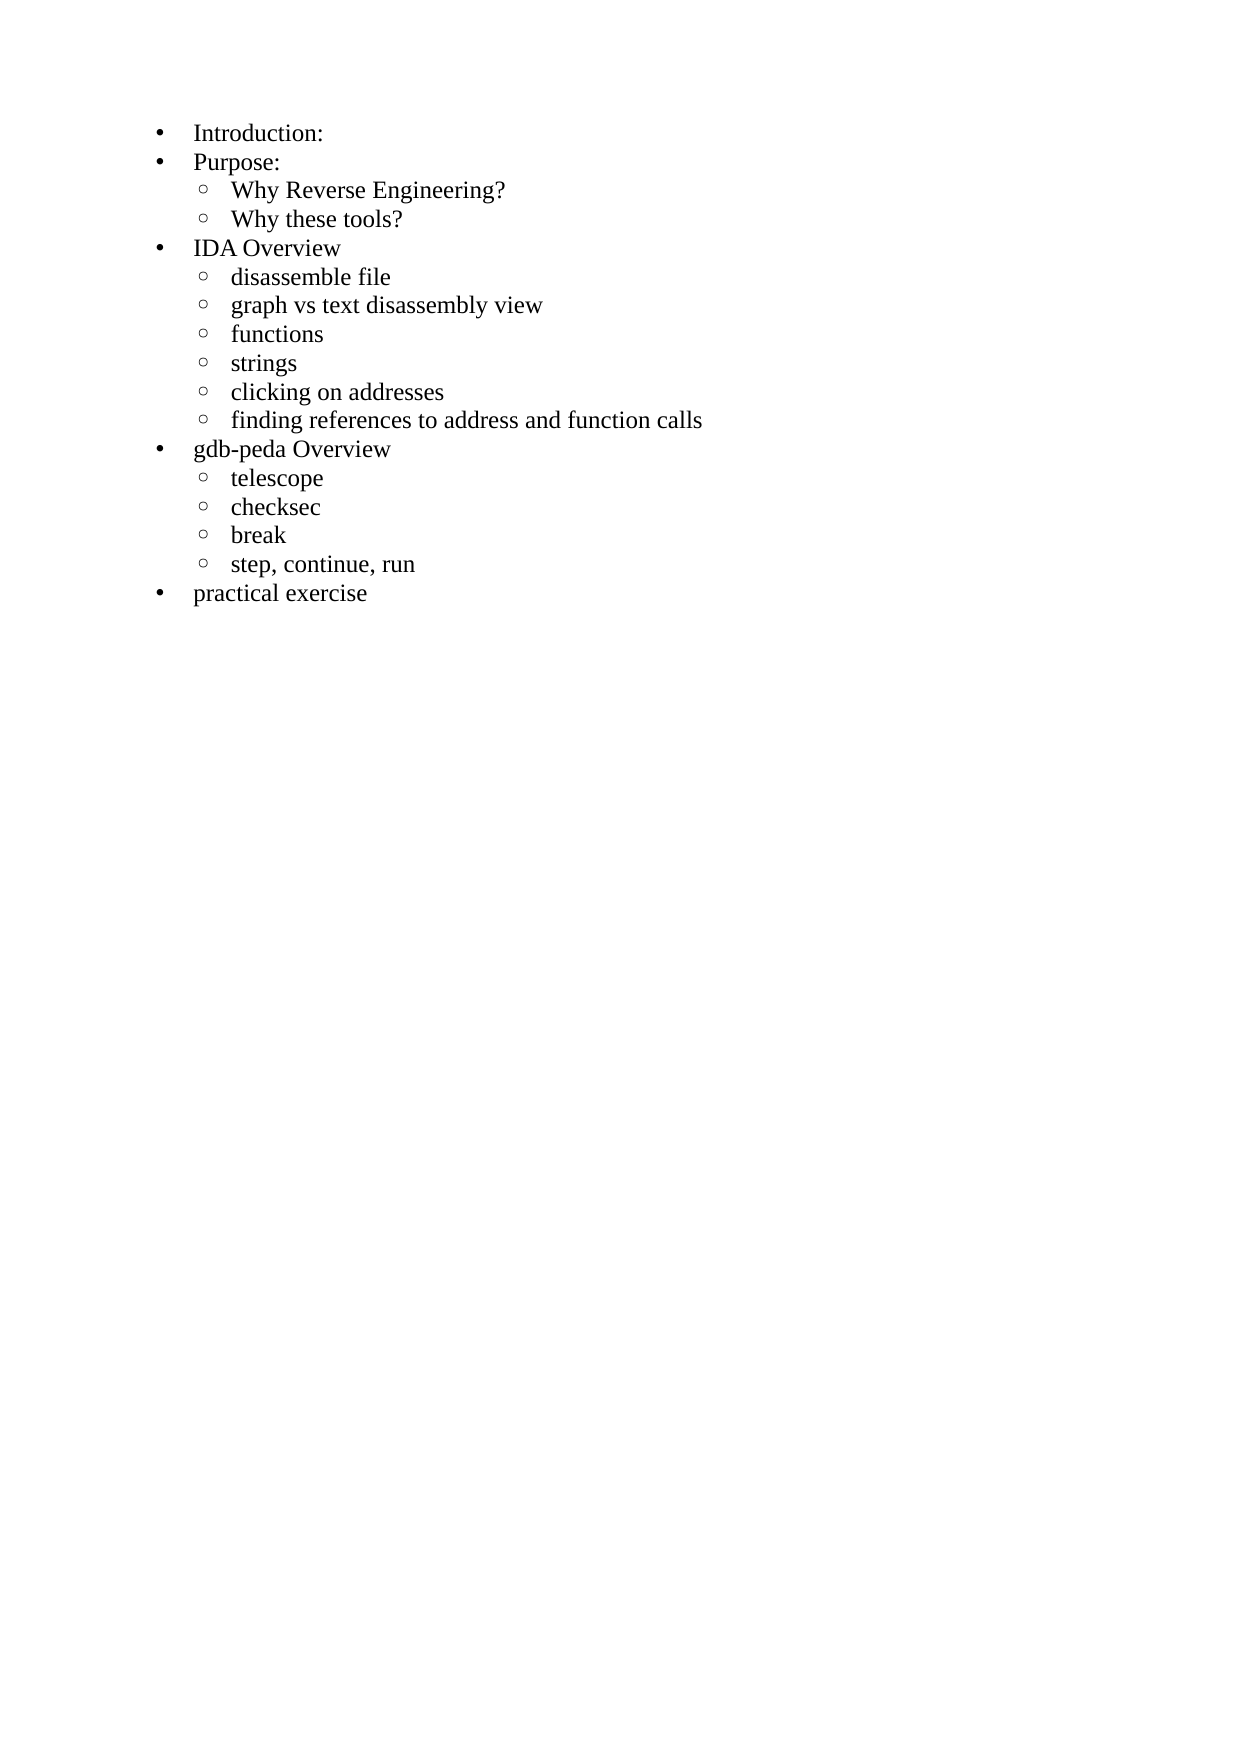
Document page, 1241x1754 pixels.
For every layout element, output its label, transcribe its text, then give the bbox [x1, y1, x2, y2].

list step, continue, run [193, 549, 1122, 578]
list disassemble file [193, 262, 1122, 291]
list telescope [193, 463, 1122, 492]
list clicking on addresses [193, 377, 1122, 406]
list checksec [193, 492, 1122, 521]
list break [193, 521, 1122, 549]
list graph vs text disassembly view [193, 291, 1122, 319]
list practical exercise [156, 578, 1122, 607]
list gdb-peda Overview [156, 434, 1122, 463]
list Purpose: [156, 147, 1122, 176]
list strings [193, 348, 1122, 377]
list finding references to address and function calls [193, 406, 1122, 434]
list Why Reverse Engineering? [193, 176, 1122, 204]
list IDA Overview [156, 233, 1122, 262]
list Why these tools? [193, 204, 1122, 233]
list Introduction: [156, 118, 1122, 147]
list functions [193, 319, 1122, 348]
